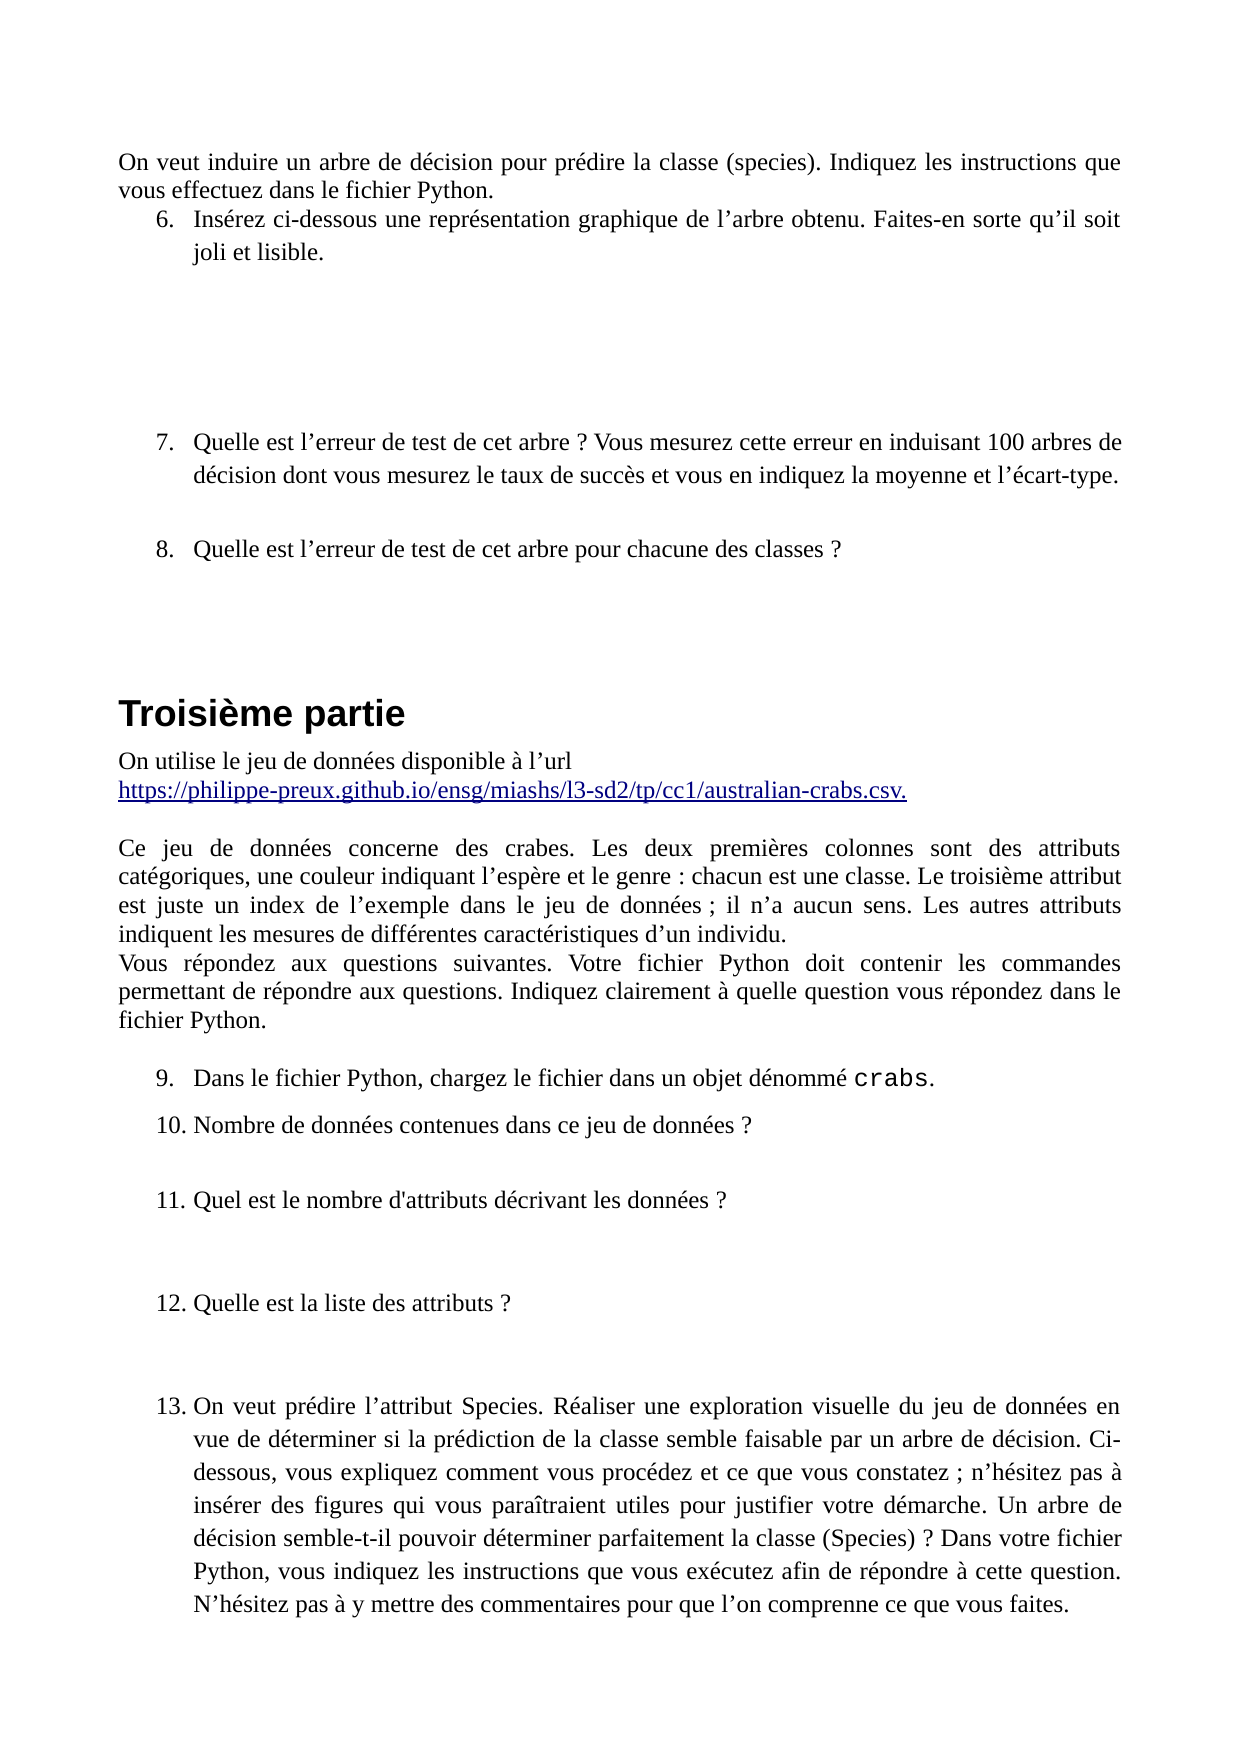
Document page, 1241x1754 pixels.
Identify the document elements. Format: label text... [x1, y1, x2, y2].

list Quelle est la liste des attributs ? [156, 1288, 1122, 1317]
list Insérez ci-dessous une représentation graphique de l’arbre obtenu. Faites-en sorte qu’il soit joli et lisible. [156, 204, 1122, 266]
list Dans le fichier Python, chargez le fichier dans un objet dénommé crabs. [156, 1063, 1122, 1093]
list Quelle est l’erreur de test de cet arbre pour chacune des classes ? [156, 534, 1122, 563]
list On veut prédire l’attribut Species. Réaliser une exploration visuelle du jeu de données en vue de déterminer si la prédiction de la classe semble faisable par un arbre de décision. Ci-dessous, vous expliquez comment vous procédez et ce que vous constatez ; n’hésitez pas à insérer des figures qui vous paraîtraient utiles pour justifier votre démarche. Un arbre de décision semble-t-il pouvoir déterminer parfaitement la classe (Species) ? Dans votre fichier Python, vous indiquez les instructions que vous exécutez afin de répondre à cette question. N’hésitez pas à y mettre des commentaires pour que l’on comprenne ce que vous faites. [156, 1391, 1122, 1618]
list Quelle est l’erreur de test de cet arbre ? Vous mesurez cette erreur en induisant 100 arbres de décision dont vous mesurez le taux de succès et vous en indiquez la moyenne et l’écart-type. [156, 427, 1122, 488]
text On utilise le jeu de données disponible à l’url [118, 746, 1122, 775]
list Quel est le nombre d'attributs décrivant les données ? [156, 1185, 1122, 1213]
subtitle Troisième partie [118, 691, 1122, 734]
text https://philippe-preux.github.io/ensg/miashs/l3-sd2/tp/cc1/australian-crabs.csv. [118, 775, 1122, 804]
list Nombre de données contenues dans ce jeu de données ? [156, 1111, 1122, 1139]
text Vous répondez aux questions suivantes. Votre fichier Python doit contenir les commandes permettant de répondre aux questions. Indiquez clairement à quelle question vous répondez dans le fichier Python. [118, 948, 1122, 1034]
text Ce jeu de données concerne des crabes. Les deux premières colonnes sont des attributs catégoriques, une couleur indiquant l’espère et le genre : chacun est une classe. Le troisième attribut est juste un index de l’exemple dans le jeu de données ; il n’a aucun sens. Les autres attributs indiquent les mesures de différentes caractéristiques d’un individu. [118, 833, 1122, 948]
text On veut induire un arbre de décision pour prédire la classe (species). Indiquez les instructions que vous effectuez dans le fichier Python. [118, 147, 1122, 204]
